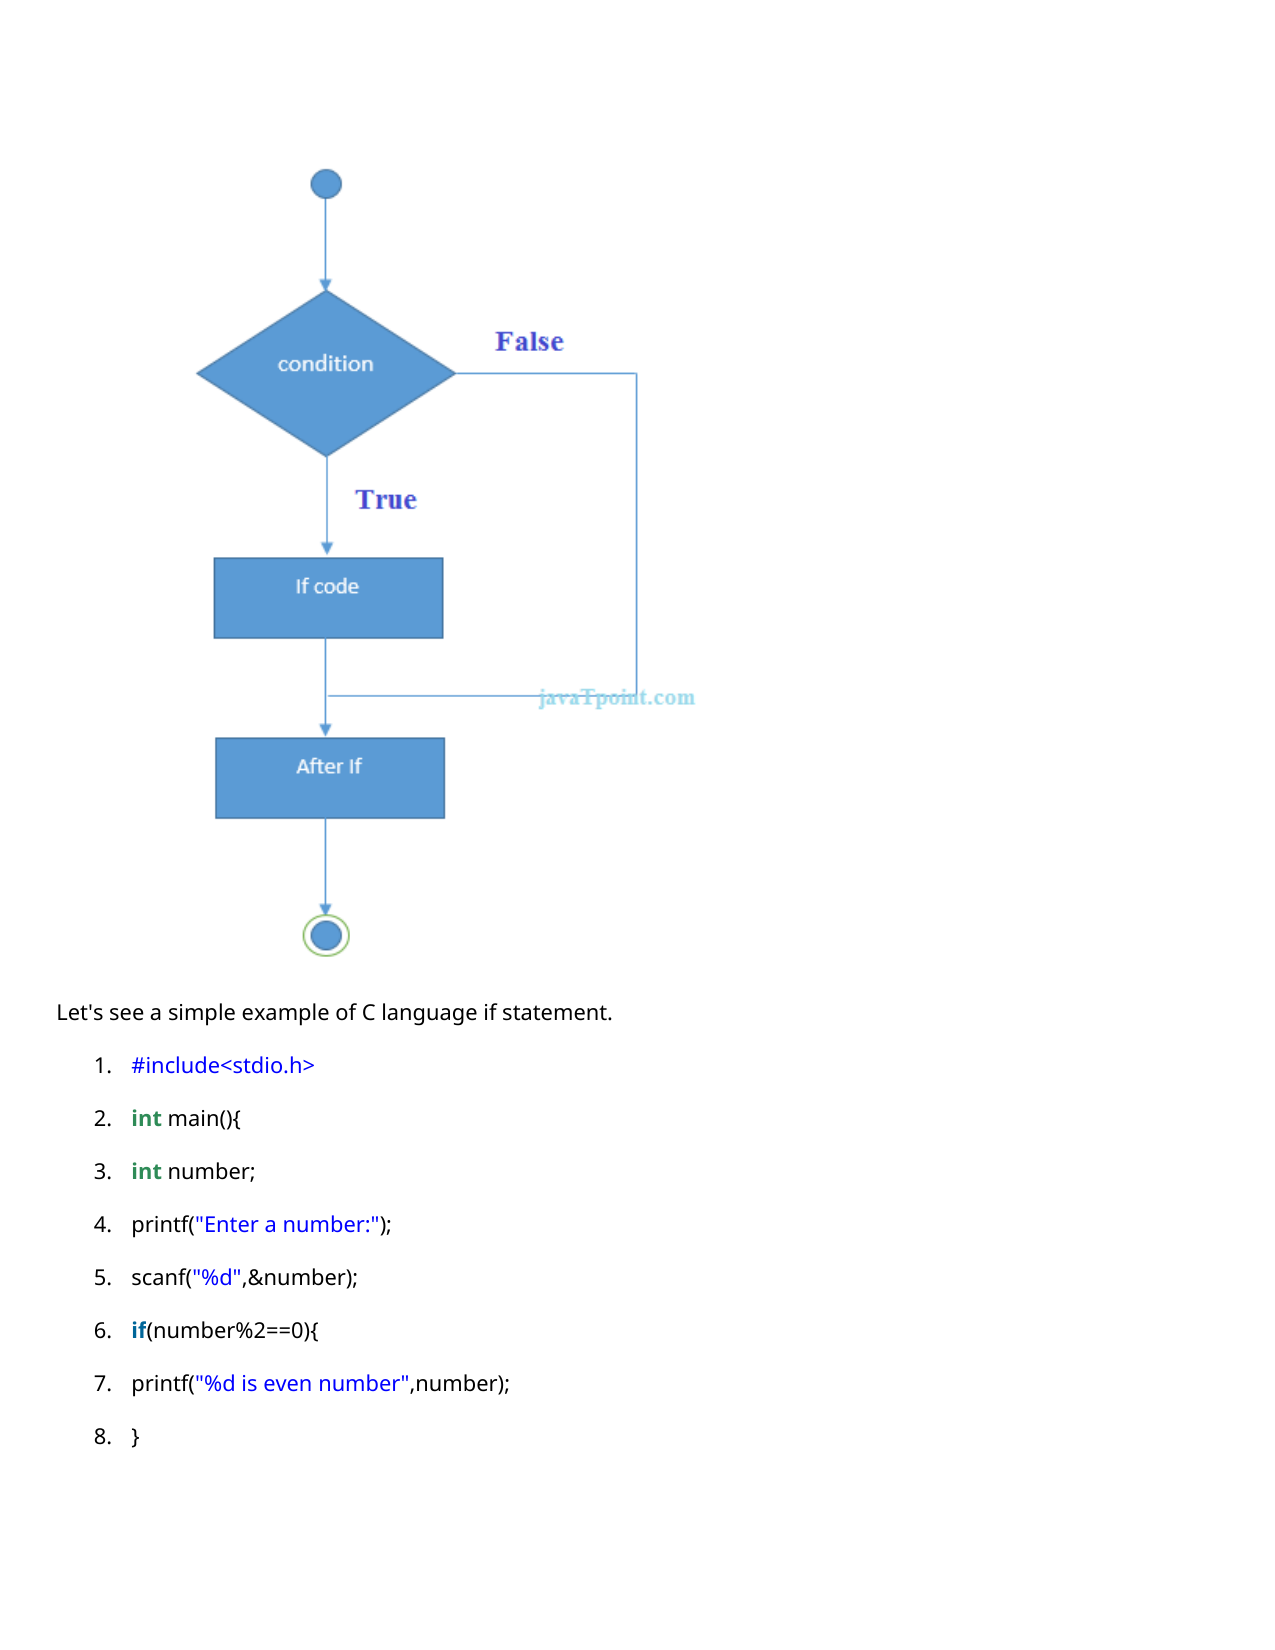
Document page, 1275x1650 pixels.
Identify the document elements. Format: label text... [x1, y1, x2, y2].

list } [94, 1421, 1092, 1451]
list int number; [94, 1156, 1092, 1186]
list scanf("%d",&number); [94, 1262, 1092, 1292]
list int main(){ [94, 1103, 1092, 1133]
list printf("%d is even number",number); [94, 1368, 1092, 1398]
list #include<stdio.h> [94, 1050, 1092, 1079]
text Let's see a simple example of C language if statement. [56, 997, 1087, 1027]
list if(number%2==0){ [94, 1315, 1092, 1345]
list printf("Enter a number:"); [94, 1209, 1092, 1239]
picture [56, 150, 744, 971]
